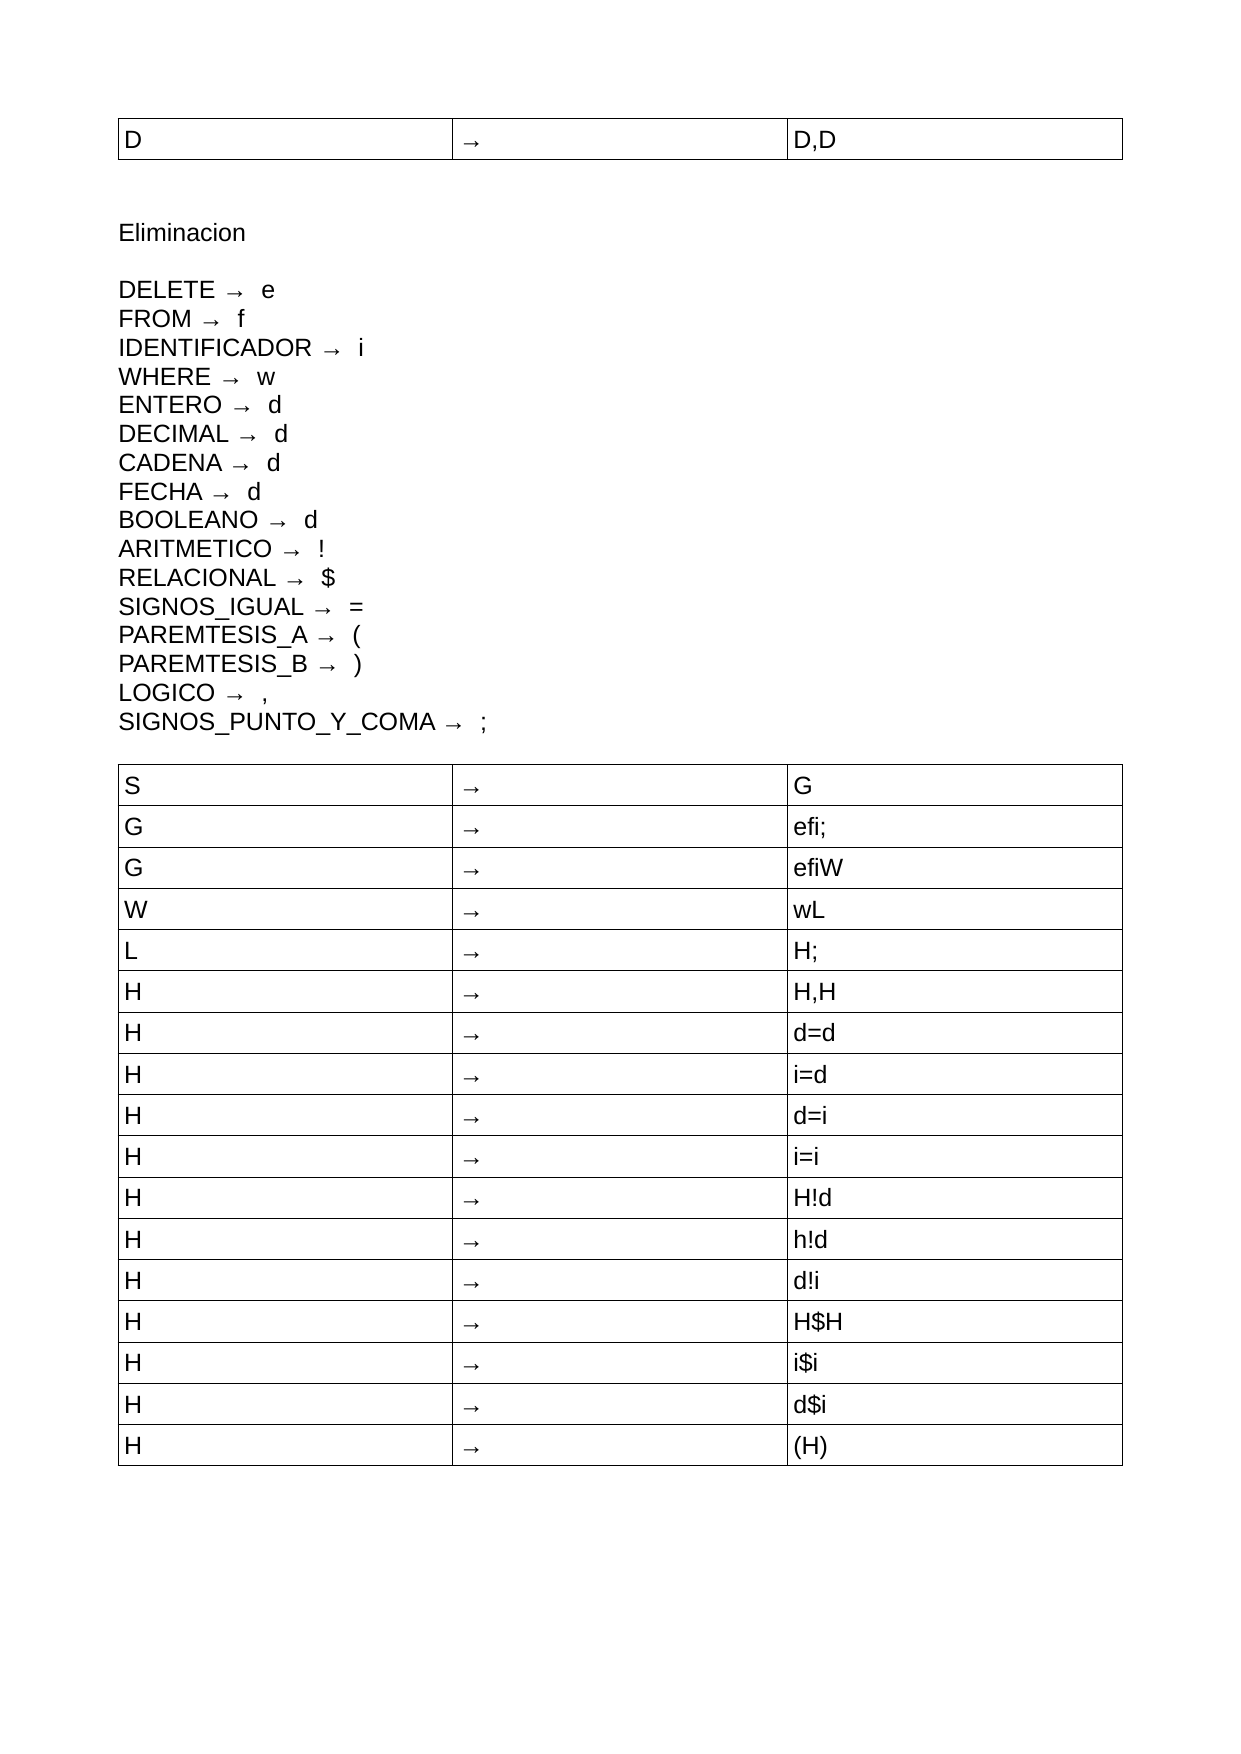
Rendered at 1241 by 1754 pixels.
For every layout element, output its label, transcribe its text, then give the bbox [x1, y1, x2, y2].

table_cell H,H [788, 971, 1122, 1012]
table_cell → [453, 1343, 787, 1383]
table_cell wL [788, 889, 1122, 929]
table_cell H [119, 1301, 452, 1342]
text PAREMTESIS_B → ) [118, 649, 1122, 678]
table_cell G [119, 806, 452, 847]
table_cell H [119, 971, 452, 1012]
text SIGNOS_PUNTO_Y_COMA → ; [118, 707, 1122, 735]
text DELETE → e [118, 275, 1122, 304]
table_cell → [453, 1178, 787, 1218]
text IDENTIFICADOR → i [118, 333, 1122, 362]
table_cell d$i [788, 1384, 1122, 1424]
table_cell h!d [788, 1219, 1122, 1259]
table_cell H [119, 1343, 452, 1383]
table_cell D [119, 119, 452, 159]
table_cell → [453, 1384, 787, 1424]
table_cell L [119, 930, 452, 970]
text RELACIONAL → $ [118, 563, 1122, 592]
table_cell H [119, 1178, 452, 1218]
text DECIMAL → d [118, 419, 1122, 448]
table_cell H$H [788, 1301, 1122, 1342]
text PAREMTESIS_A → ( [118, 620, 1122, 649]
text ARITMETICO → ! [118, 534, 1122, 563]
table_cell W [119, 889, 452, 929]
table_cell d=d [788, 1013, 1122, 1053]
table_cell → [453, 1425, 787, 1465]
table_cell i$i [788, 1343, 1122, 1383]
text CADENA → d [118, 448, 1122, 477]
table_cell → [453, 971, 787, 1012]
table_cell H [119, 1095, 452, 1135]
table_cell H [119, 1384, 452, 1424]
table_cell H [119, 1013, 452, 1053]
text Eliminacion [118, 218, 1122, 247]
table_cell H; [788, 930, 1122, 970]
table_cell → [453, 1219, 787, 1259]
table_cell H [119, 1260, 452, 1300]
table_cell i=d [788, 1054, 1122, 1094]
table_cell → [453, 889, 787, 929]
table_cell → [453, 119, 787, 159]
table_cell → [453, 930, 787, 970]
table_cell → [453, 1301, 787, 1342]
text ENTERO → d [118, 390, 1122, 419]
table_cell → [453, 1260, 787, 1300]
text BOOLEANO → d [118, 505, 1122, 534]
table_cell H!d [788, 1178, 1122, 1218]
table_cell H [119, 1219, 452, 1259]
table_cell H [119, 1054, 452, 1094]
text FROM → f [118, 304, 1122, 333]
table_cell d!i [788, 1260, 1122, 1300]
table_cell → [453, 806, 787, 847]
table_header G [788, 765, 1122, 805]
table_cell → [453, 1054, 787, 1094]
text LOGICO → , [118, 678, 1122, 707]
table_cell → [453, 1136, 787, 1177]
text FECHA → d [118, 477, 1122, 505]
table_cell i=i [788, 1136, 1122, 1177]
table_cell → [453, 1013, 787, 1053]
table_cell H [119, 1136, 452, 1177]
table_cell → [453, 1095, 787, 1135]
table_cell → [453, 848, 787, 888]
table_cell D,D [788, 119, 1122, 159]
table_header → [453, 765, 787, 805]
table_cell H [119, 1425, 452, 1465]
text WHERE → w [118, 362, 1122, 390]
text SIGNOS_IGUAL → = [118, 592, 1122, 620]
table_cell G [119, 848, 452, 888]
table_header S [119, 765, 452, 805]
table_cell efi; [788, 806, 1122, 847]
table_cell d=i [788, 1095, 1122, 1135]
table_cell efiW [788, 848, 1122, 888]
table_cell (H) [788, 1425, 1122, 1465]
